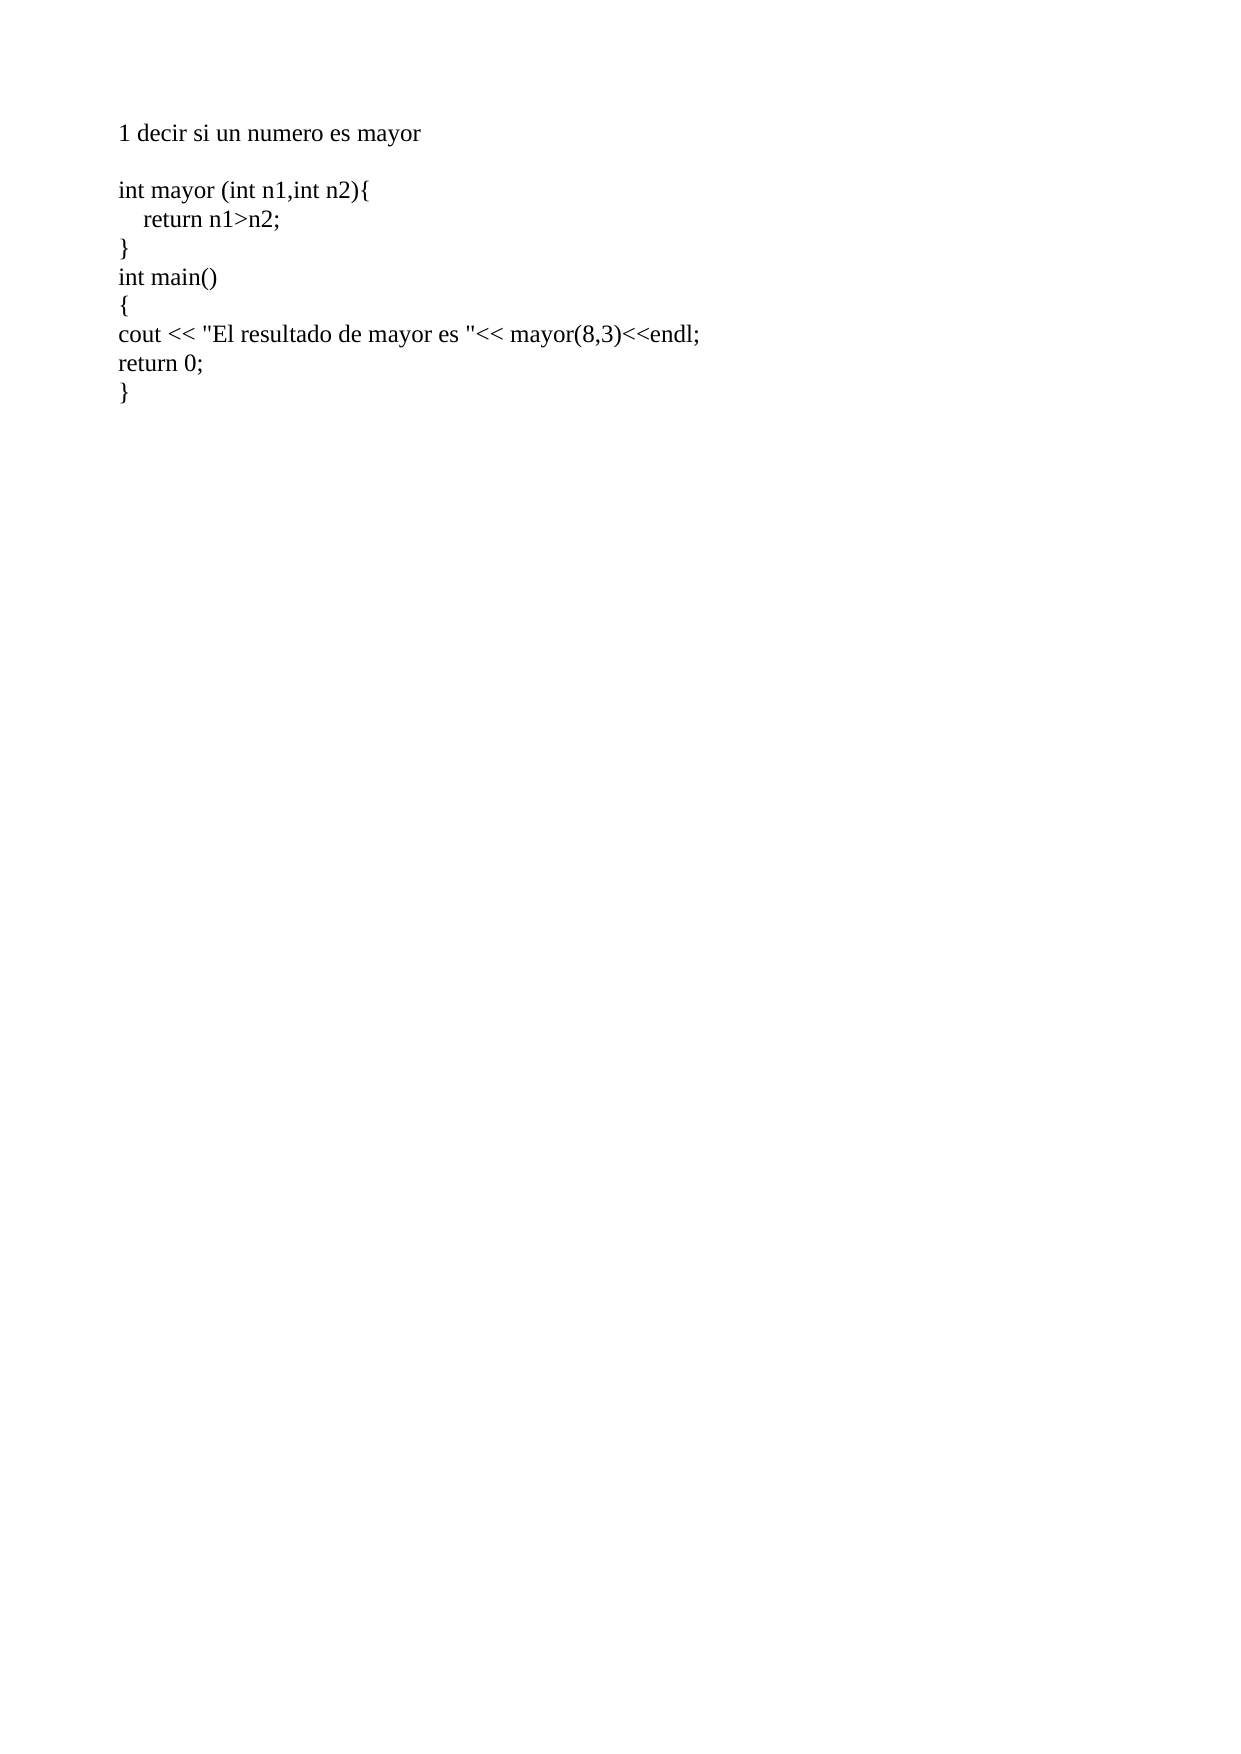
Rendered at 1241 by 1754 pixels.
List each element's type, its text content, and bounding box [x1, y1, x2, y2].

text 1 decir si un numero es mayor [118, 118, 1122, 147]
text int mayor (int n1,int n2){ return n1>n2; } int main() { cout << "El resultado de mayor es "<< mayor(8,3)<<endl; return 0; } [118, 176, 1122, 434]
